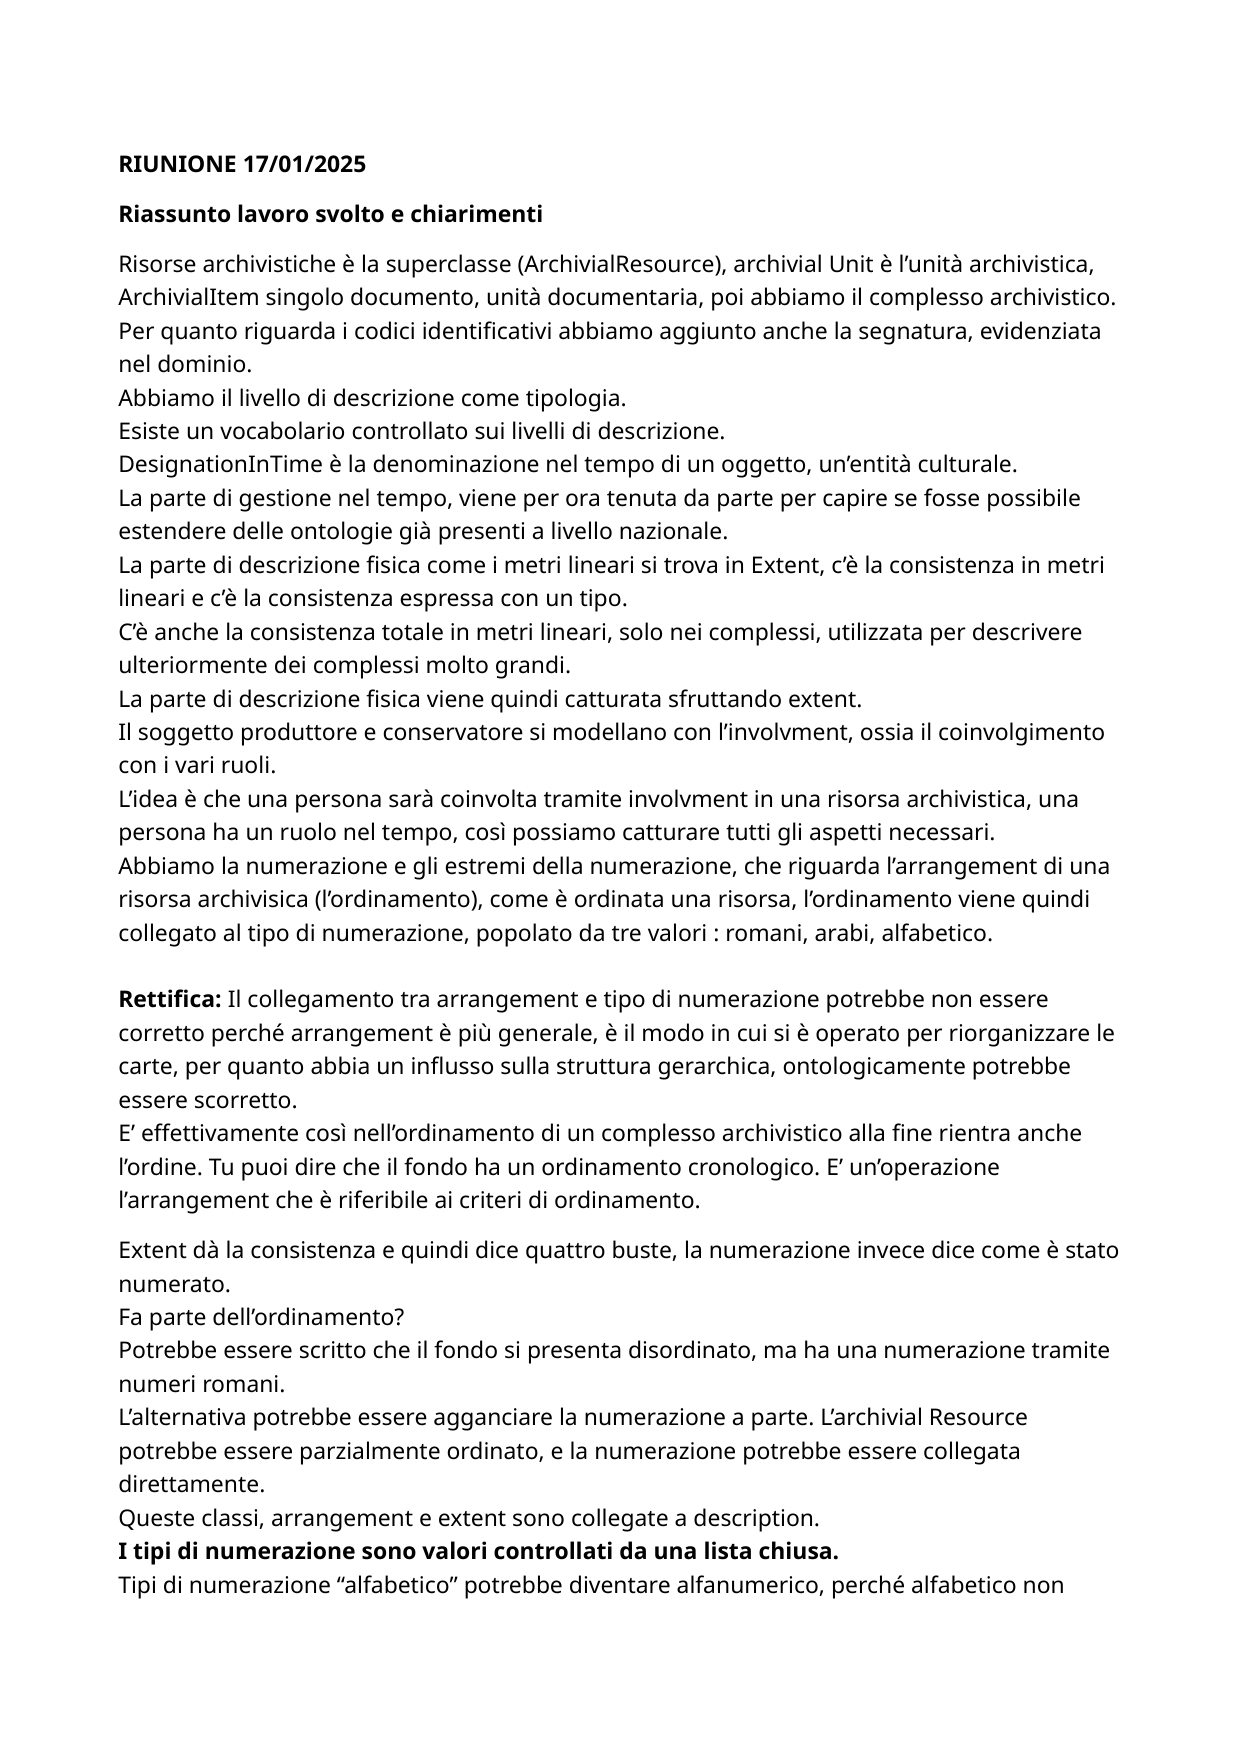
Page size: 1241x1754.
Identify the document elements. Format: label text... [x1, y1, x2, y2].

text Risorse archivistiche è la superclasse (ArchivialResource), archivial Unit è l’unità archivistica, ArchivialItem singolo documento, unità documentaria, poi abbiamo il complesso archivistico. Per quanto riguarda i codici identificativi abbiamo aggiunto anche la segnatura, evidenziata nel dominio. Abbiamo il livello di descrizione come tipologia. Esiste un vocabolario controllato sui livelli di descrizione. DesignationInTime è la denominazione nel tempo di un oggetto, un’entità culturale. La parte di gestione nel tempo, viene per ora tenuta da parte per capire se fosse possibile estendere delle ontologie già presenti a livello nazionale. La parte di descrizione fisica come i metri lineari si trova in Extent, c’è la consistenza in metri lineari e c’è la consistenza espressa con un tipo. C’è anche la consistenza totale in metri lineari, solo nei complessi, utilizzata per descrivere ulteriormente dei complessi molto grandi. La parte di descrizione fisica viene quindi catturata sfruttando extent. Il soggetto produttore e conservatore si modellano con l’involvment, ossia il coinvolgimento con i vari ruoli. L’idea è che una persona sarà coinvolta tramite involvment in una risorsa archivistica, una persona ha un ruolo nel tempo, così possiamo catturare tutti gli aspetti necessari. Abbiamo la numerazione e gli estremi della numerazione, che riguarda l’arrangement di una risorsa archivisica (l’ordinamento), come è ordinata una risorsa, l’ordinamento viene quindi collegato al tipo di numerazione, popolato da tre valori : romani, arabi, alfabetico. Rettifica: Il collegamento tra arrangement e tipo di numerazione potrebbe non essere corretto perché arrangement è più generale, è il modo in cui si è operato per riorganizzare le carte, per quanto abbia un influsso sulla struttura gerarchica, ontologicamente potrebbe essere scorretto. E’ effettivamente così nell’ordinamento di un complesso archivistico alla fine rientra anche l’ordine. Tu puoi dire che il fondo ha un ordinamento cronologico. E’ un’operazione l’arrangement che è riferibile ai criteri di ordinamento. [118, 248, 1122, 1215]
text Extent dà la consistenza e quindi dice quattro buste, la numerazione invece dice come è stato numerato. Fa parte dell’ordinamento? Potrebbe essere scritto che il fondo si presenta disordinato, ma ha una numerazione tramite numeri romani. L’alternativa potrebbe essere agganciare la numerazione a parte. L’archivial Resource potrebbe essere parzialmente ordinato, e la numerazione potrebbe essere collegata direttamente. Queste classi, arrangement e extent sono collegate a description. I tipi di numerazione sono valori controllati da una lista chiusa. Tipi di numerazione “alfabetico” potrebbe diventare alfanumerico, perché alfabetico non [118, 1234, 1122, 1600]
text RIUNIONE 17/01/2025 [118, 148, 1122, 179]
text Riassunto lavoro svolto e chiarimenti [118, 198, 1122, 229]
